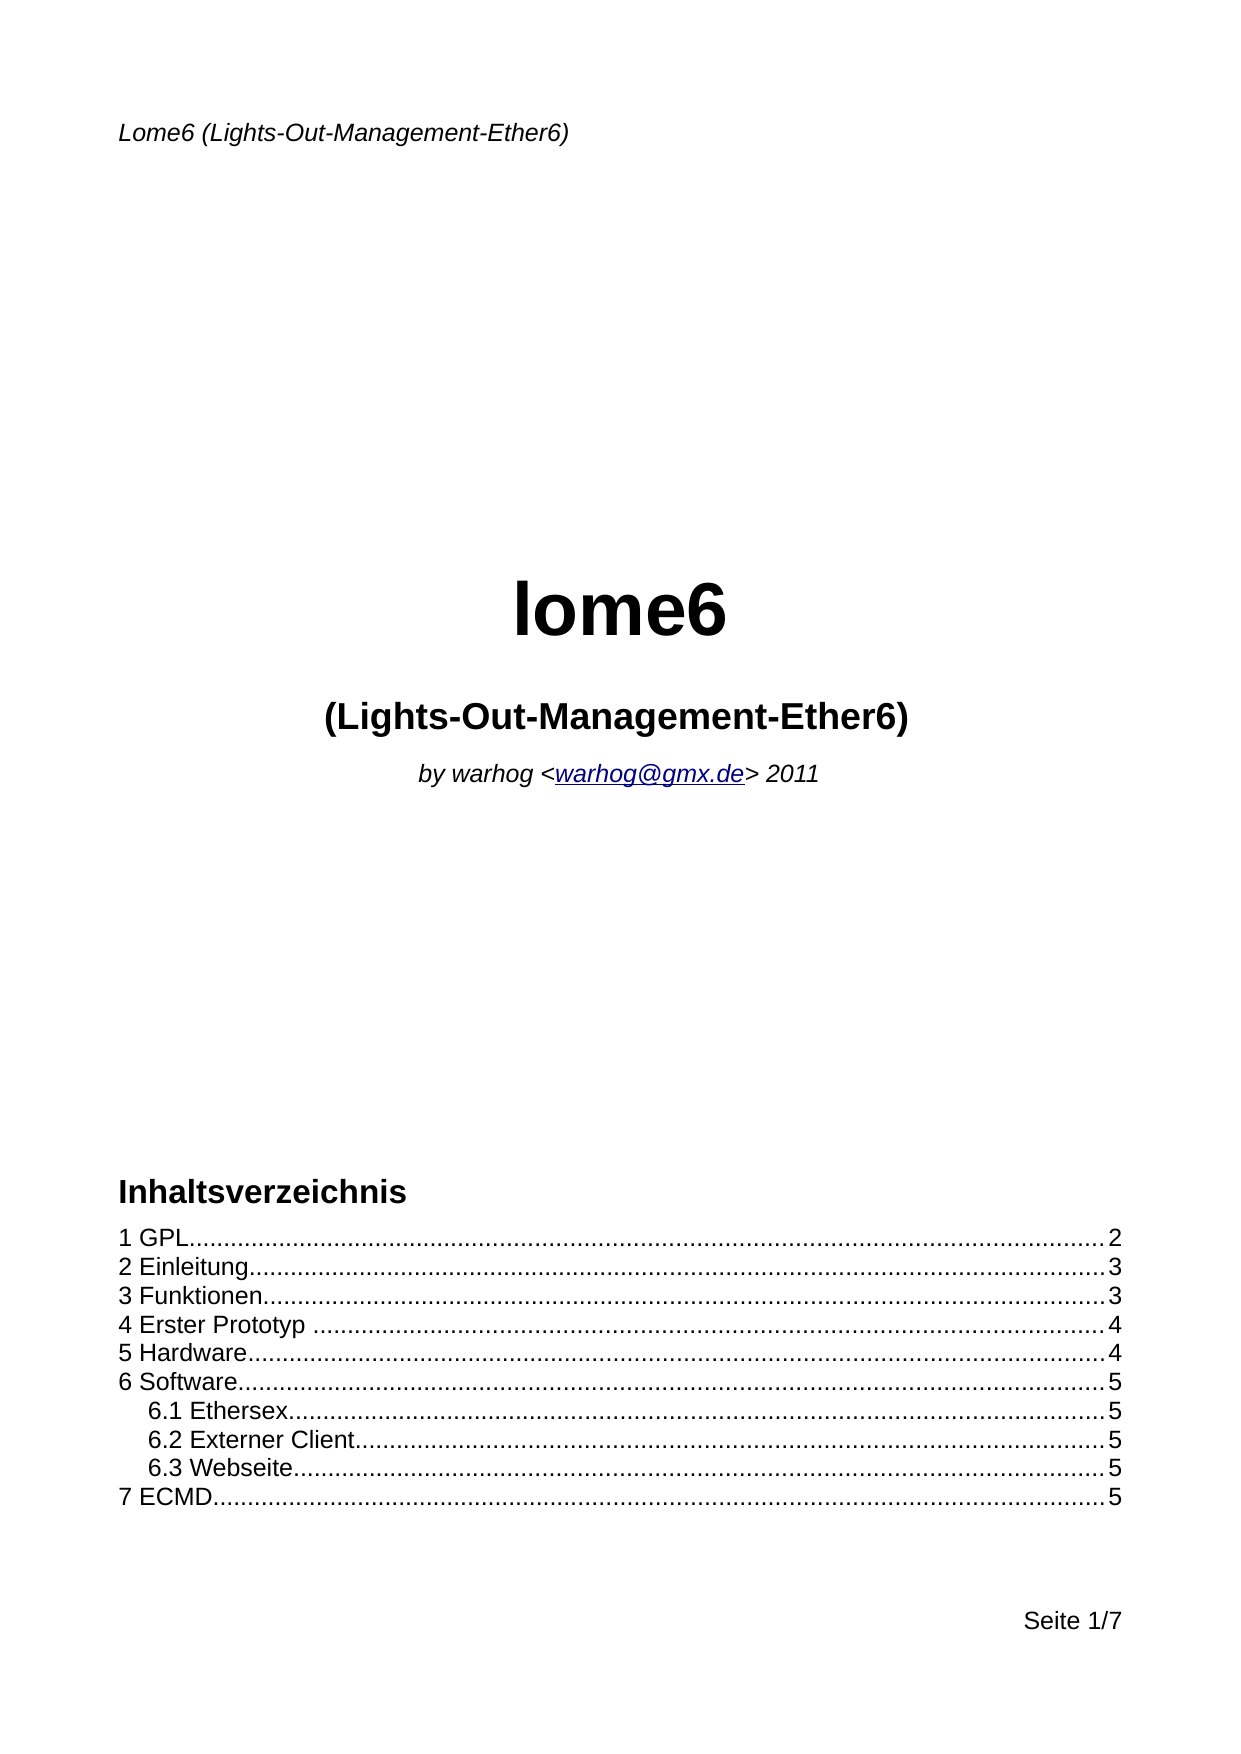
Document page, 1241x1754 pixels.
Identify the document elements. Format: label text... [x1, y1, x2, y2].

text 6 Software 5 [118, 1367, 1122, 1396]
text 3 Funktionen 3 [118, 1281, 1122, 1309]
text 6.1 Ethersex 5 [148, 1396, 1122, 1424]
text 2 Einleitung 3 [118, 1252, 1122, 1281]
text 5 Hardware 4 [118, 1338, 1122, 1367]
text (Lights-Out-Management-Ether6) [118, 694, 1122, 738]
text 1 GPL 2 [118, 1223, 1122, 1252]
text 4 Erster Prototyp 4 [118, 1309, 1122, 1338]
text 7 ECMD 5 [118, 1482, 1122, 1511]
text 6.3 Webseite 5 [148, 1453, 1122, 1482]
text 6.2 Externer Client 5 [148, 1424, 1122, 1453]
subtitle Inhaltsverzeichnis [118, 1172, 1122, 1211]
text by warhog <warhog@gmx.de> 2011 [118, 759, 1122, 788]
text lome6 [118, 565, 1122, 651]
